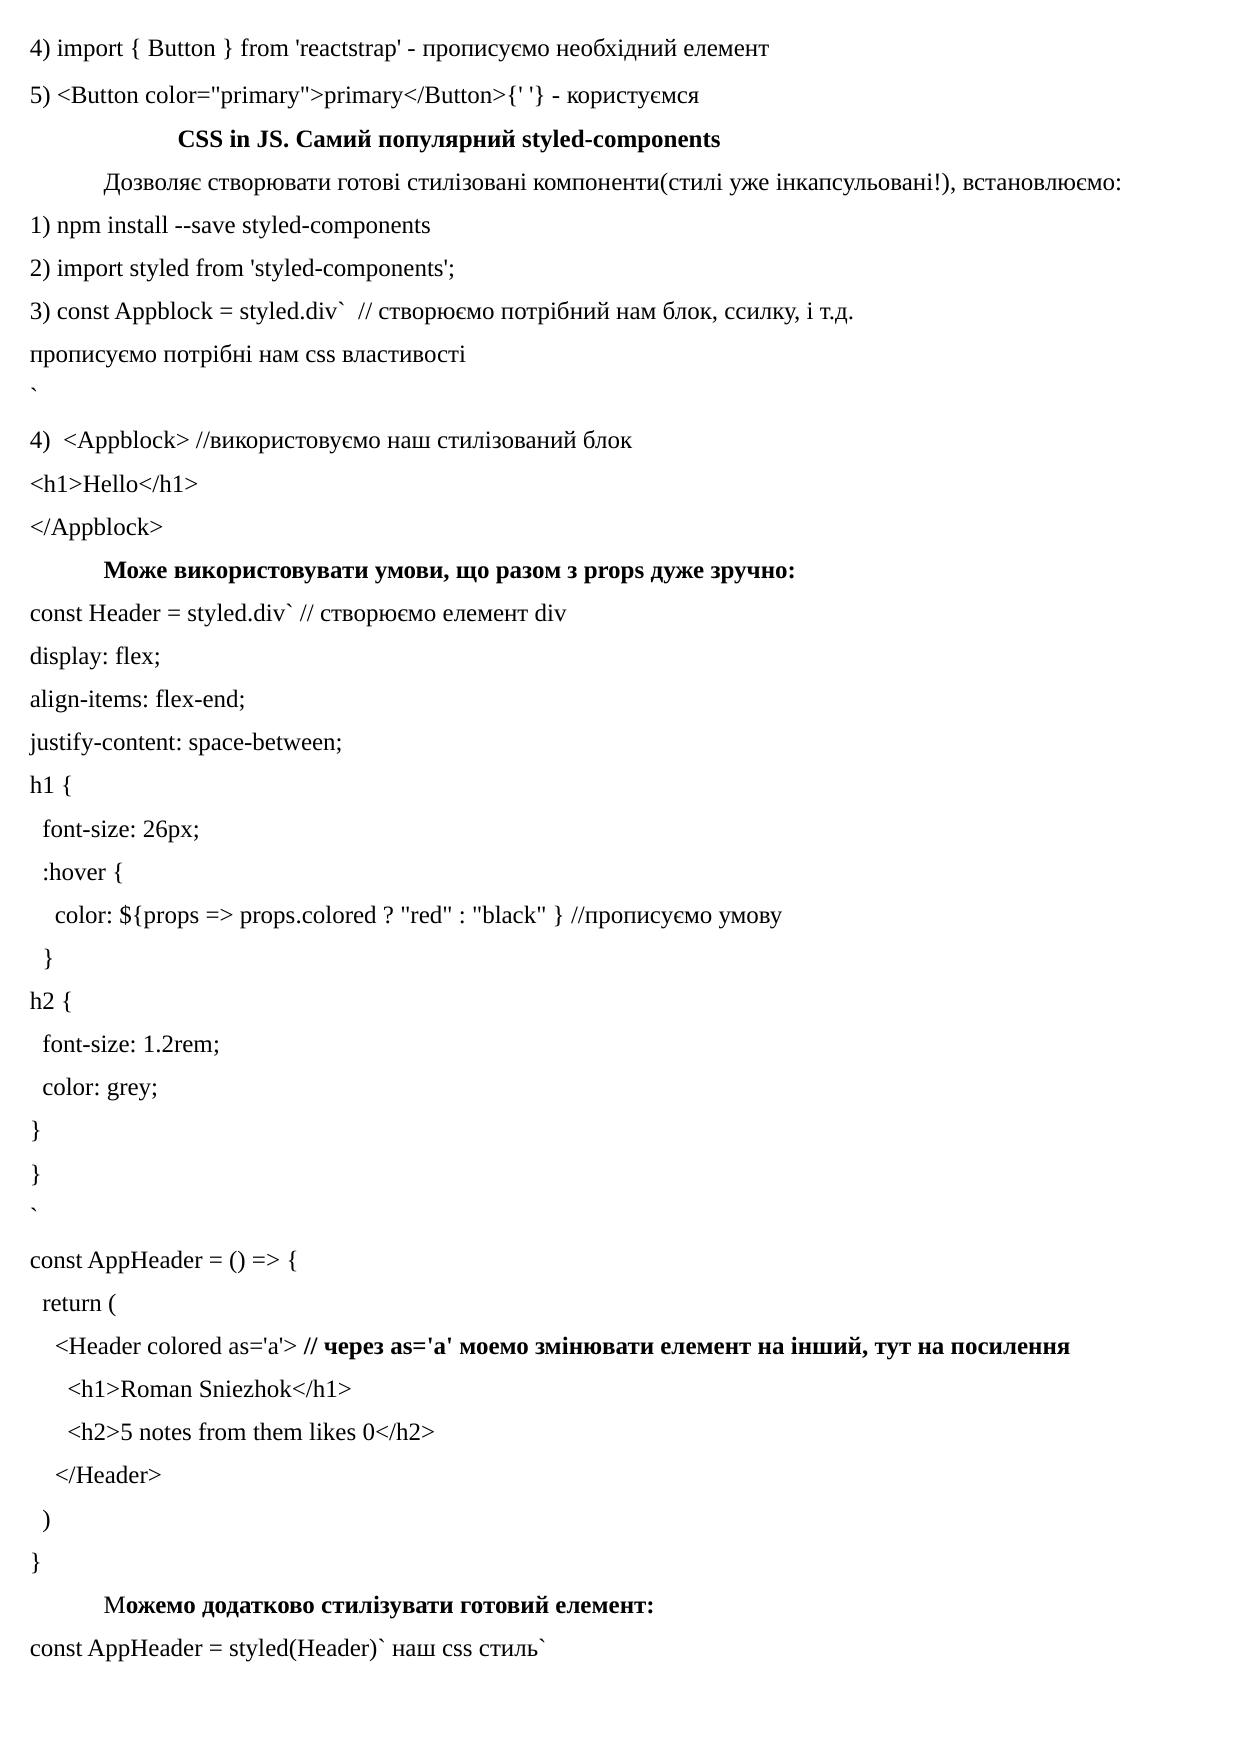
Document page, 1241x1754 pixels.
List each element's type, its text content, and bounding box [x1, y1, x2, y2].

text const Header = styled.div` // створюємо елемент div [29, 598, 1211, 627]
text h1 { [29, 771, 1211, 799]
text return ( [29, 1288, 1211, 1317]
text } [29, 1547, 1211, 1576]
text <Header colored as='a'> // через as='a' моемо змінювати елемент на інший, тут на посилення [29, 1331, 1211, 1360]
text прописуємо потрібні нам css властивості [29, 339, 1211, 368]
text } [29, 1116, 1211, 1144]
text <h1>Roman Sniezhok</h1> [29, 1374, 1211, 1403]
text ` [29, 1202, 1211, 1231]
text align-items: flex-end; [29, 684, 1211, 713]
text сonst AppHeader = styled(Header)` наш css стиль` [29, 1633, 1211, 1662]
text <h2>5 notes from them likes 0</h2> [29, 1417, 1211, 1446]
text 5) <Button color="primary">primary</Button>{' '} - користуємся [29, 81, 1211, 109]
text 3) const Appblock = styled.div` // створюємо потрібний нам блок, ссилку, і т.д. [29, 296, 1211, 325]
text Можемо додатково стилізувати готовий елемент: [29, 1590, 1211, 1619]
text 2) import styled from 'styled-components'; [29, 253, 1211, 282]
text 1) npm install --save styled-components [29, 210, 1211, 239]
text } [29, 943, 1211, 972]
text h2 { [29, 986, 1211, 1015]
text 4) import { Button } from 'reactstrap' - прописуємо необхідний елемент [29, 29, 1211, 63]
text </Appblock> [29, 512, 1211, 541]
text :hover { [29, 857, 1211, 886]
text color: grey; [29, 1072, 1211, 1101]
text Дозволяє створювати готові стилізовані компоненти(стилі уже інкапсульовані!), встановлюємо: [29, 167, 1211, 196]
text 4) <Appblock> //використовуємо наш стилізований блок [29, 426, 1211, 454]
text display: flex; [29, 641, 1211, 670]
text ) [29, 1504, 1211, 1532]
text CSS in JS. Самий популярний styled-components [29, 124, 1211, 152]
text color: ${props => props.colored ? "red" : "black" } //прописуємо умову [29, 900, 1211, 929]
text font-size: 1.2rem; [29, 1029, 1211, 1058]
text </Header> [29, 1461, 1211, 1489]
text font-size: 26px; [29, 814, 1211, 842]
text <h1>Hello</h1> [29, 469, 1211, 497]
text justify-content: space-between; [29, 727, 1211, 756]
text const AppHeader = () => { [29, 1245, 1211, 1274]
text } [29, 1159, 1211, 1187]
text ` [29, 382, 1211, 411]
text Може використовувати умови, що разом з props дуже зручно: [29, 555, 1211, 584]
